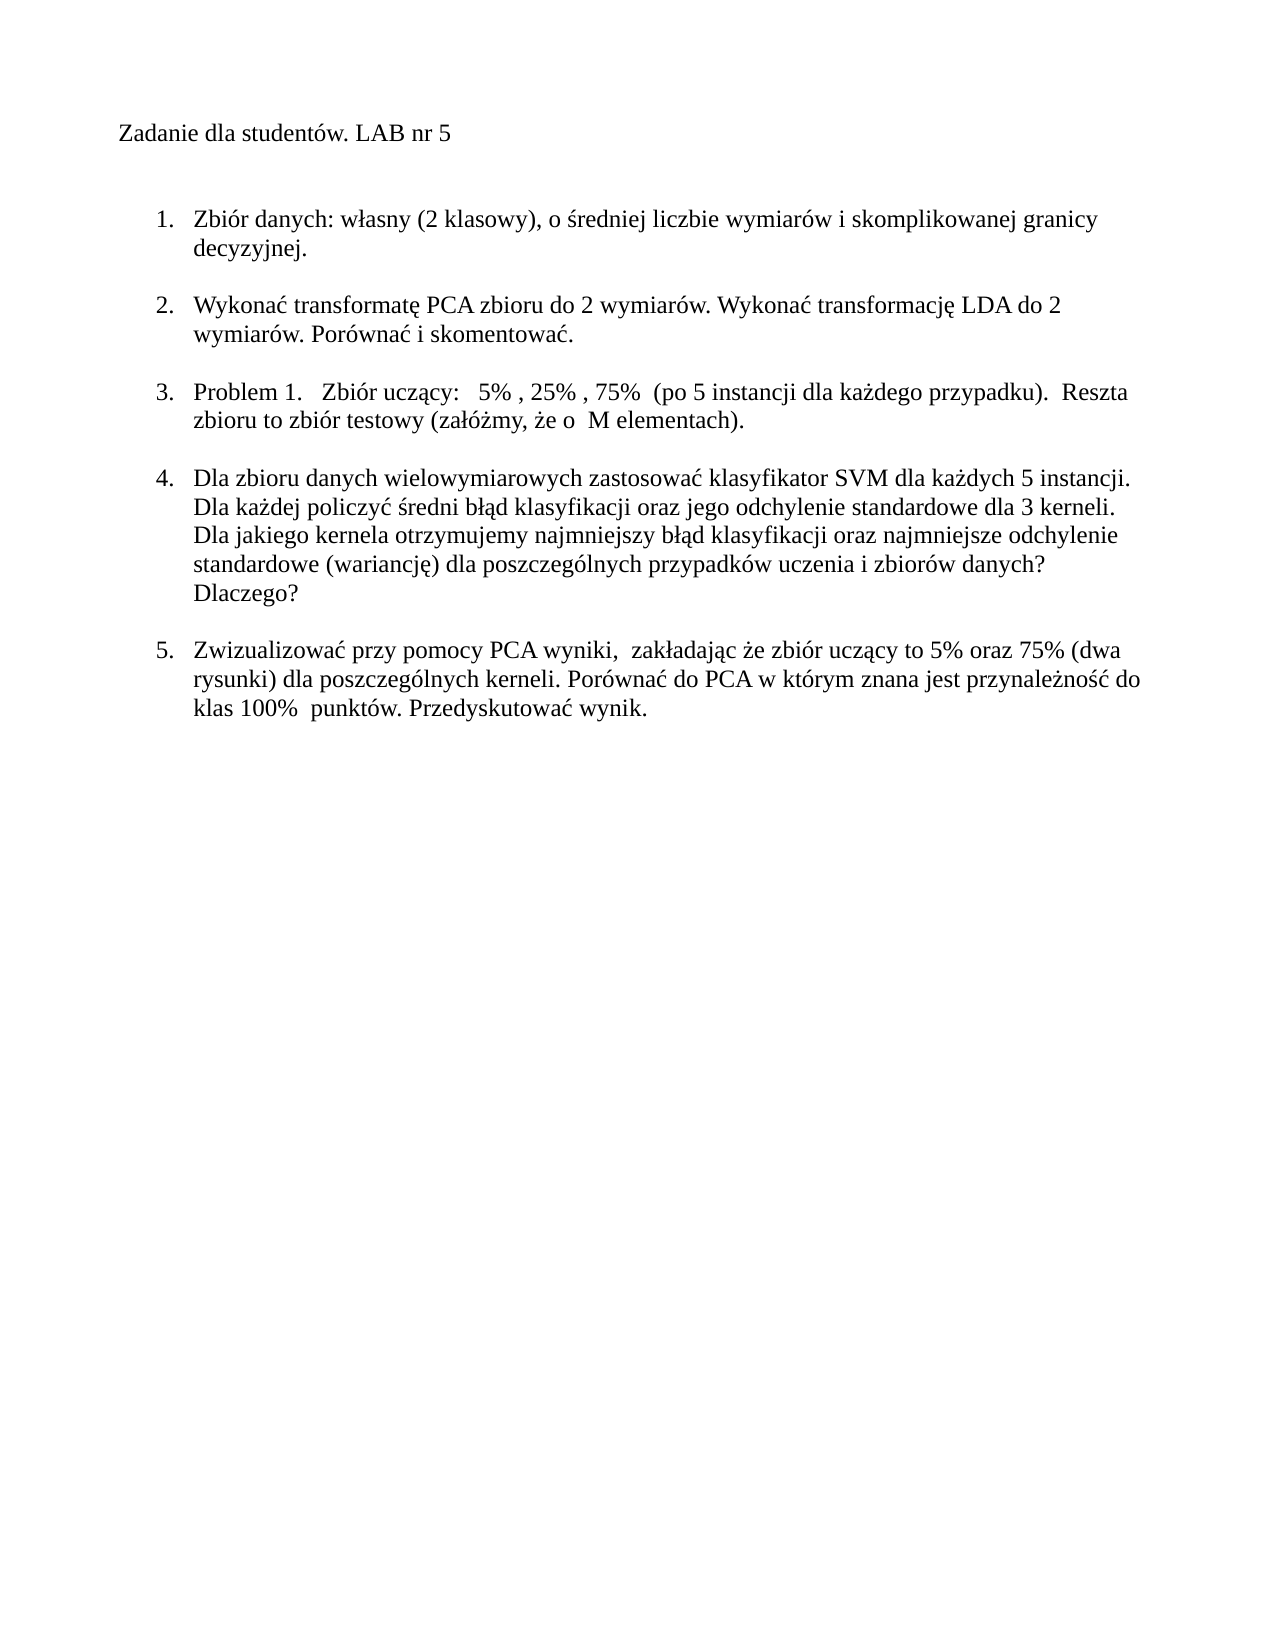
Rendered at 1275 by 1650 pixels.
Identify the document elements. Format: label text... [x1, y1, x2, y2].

list Dla zbioru danych wielowymiarowych zastosować klasyfikator SVM dla każdych 5 instancji. Dla każdej policzyć średni błąd klasyfikacji oraz jego odchylenie standardowe dla 3 kerneli. Dla jakiego kernela otrzymujemy najmniejszy błąd klasyfikacji oraz najmniejsze odchylenie standardowe (wariancję) dla poszczególnych przypadków uczenia i zbiorów danych? Dlaczego? [156, 463, 1157, 607]
list Wykonać transformatę PCA zbioru do 2 wymiarów. Wykonać transformację LDA do 2 wymiarów. Porównać i skomentować. [156, 291, 1157, 348]
text Zadanie dla studentów. LAB nr 5 [118, 118, 1157, 147]
list Problem 1. Zbiór uczący: 5% , 25% , 75% (po 5 instancji dla każdego przypadku). Reszta zbioru to zbiór testowy (załóżmy, że o M elementach). [156, 377, 1157, 434]
list Zwizualizować przy pomocy PCA wyniki, zakładając że zbiór uczący to 5% oraz 75% (dwa rysunki) dla poszczególnych kerneli. Porównać do PCA w którym znana jest przynależność do klas 100% punktów. Przedyskutować wynik. [156, 636, 1157, 722]
list Zbiór danych: własny (2 klasowy), o średniej liczbie wymiarów i skomplikowanej granicy decyzyjnej. [156, 204, 1157, 262]
